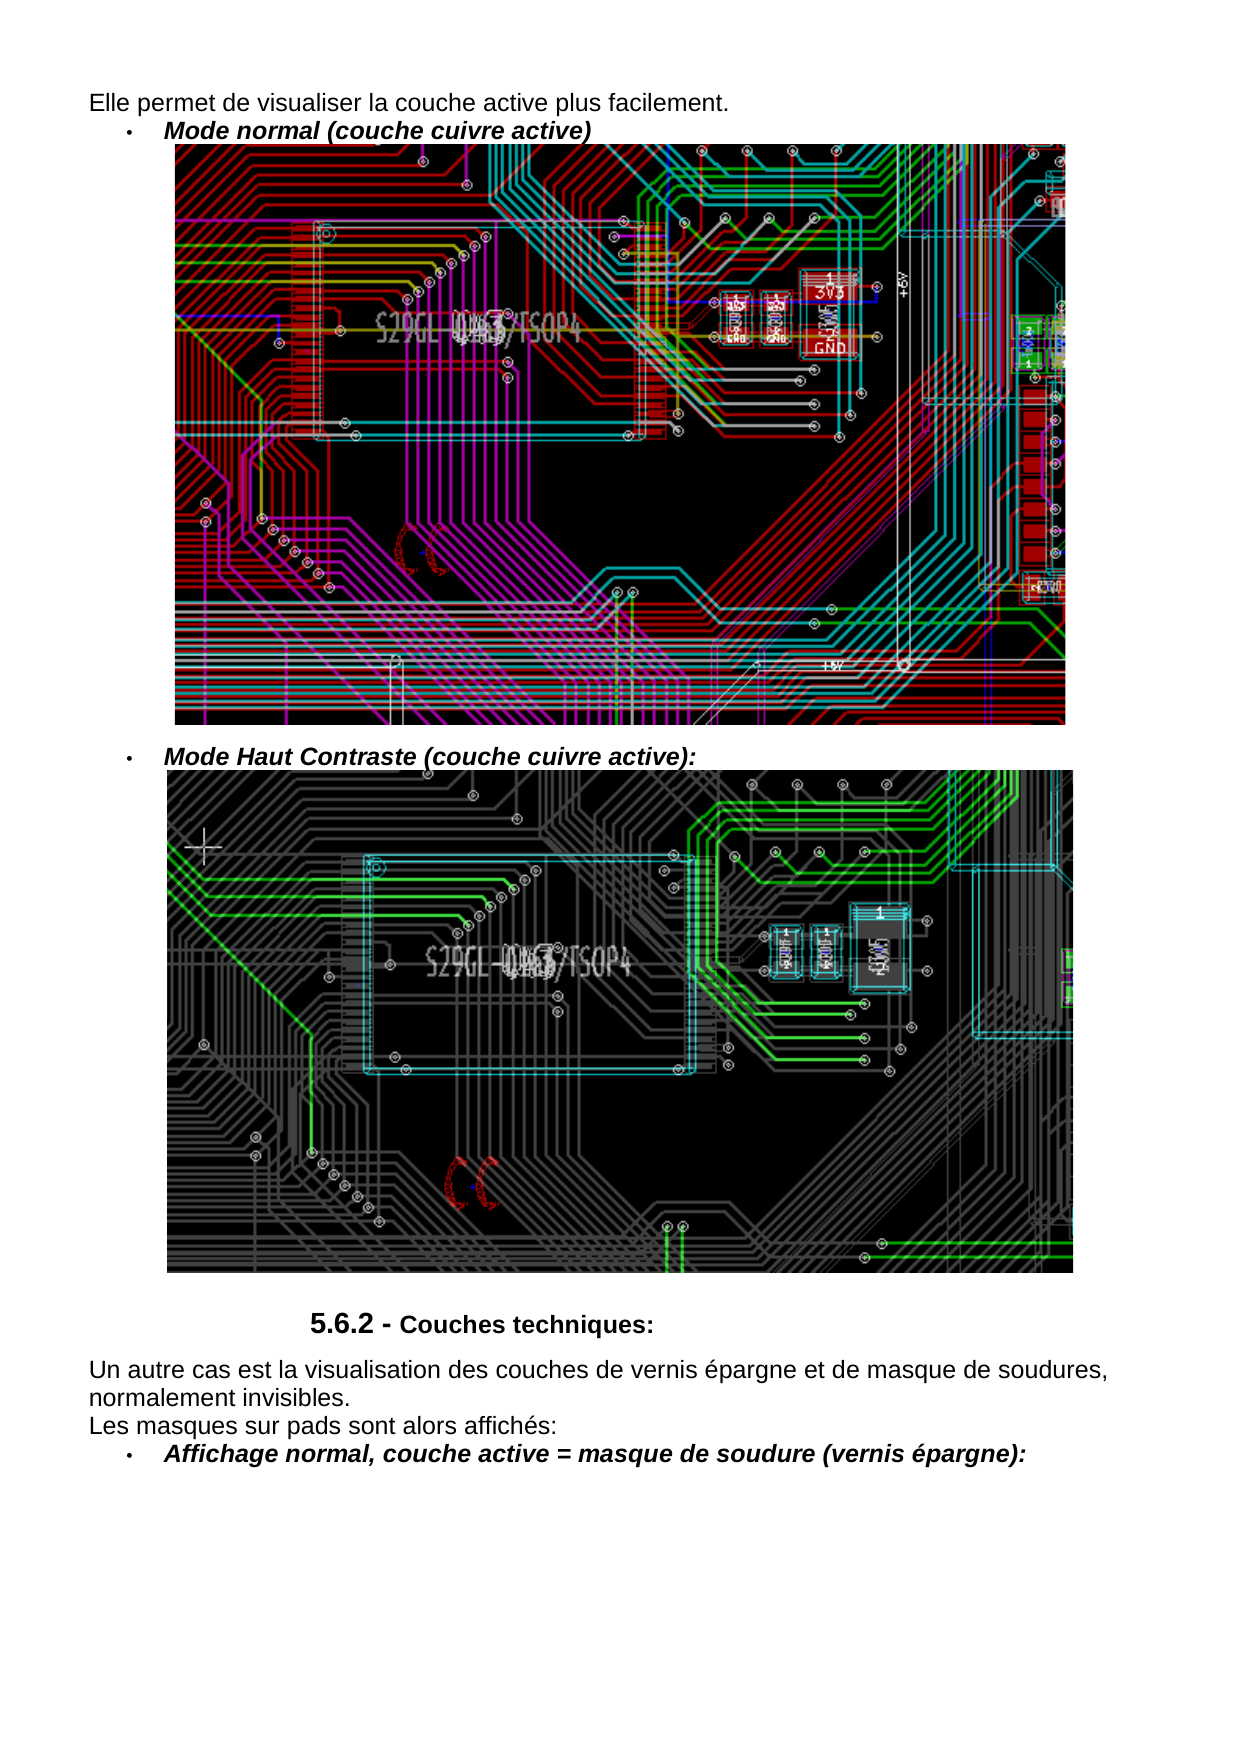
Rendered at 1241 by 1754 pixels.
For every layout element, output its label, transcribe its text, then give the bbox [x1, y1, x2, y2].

list Mode normal (couche cuivre active) [126, 117, 1152, 144]
picture [167, 770, 1074, 1273]
subtitle Couches techniques: [236, 1307, 1152, 1340]
text Les masques sur pads sont alors affichés: [88, 1412, 1152, 1440]
list Mode Haut Contraste (couche cuivre active): [126, 743, 1152, 771]
text Un autre cas est la visualisation des couches de vernis épargne et de masque de soudures, normalement invisibles. [88, 1356, 1152, 1412]
picture [174, 144, 1066, 725]
list Affichage normal, couche active = masque de soudure (vernis épargne): [126, 1440, 1152, 1468]
text Elle permet de visualiser la couche active plus facilement. [88, 88, 1152, 117]
